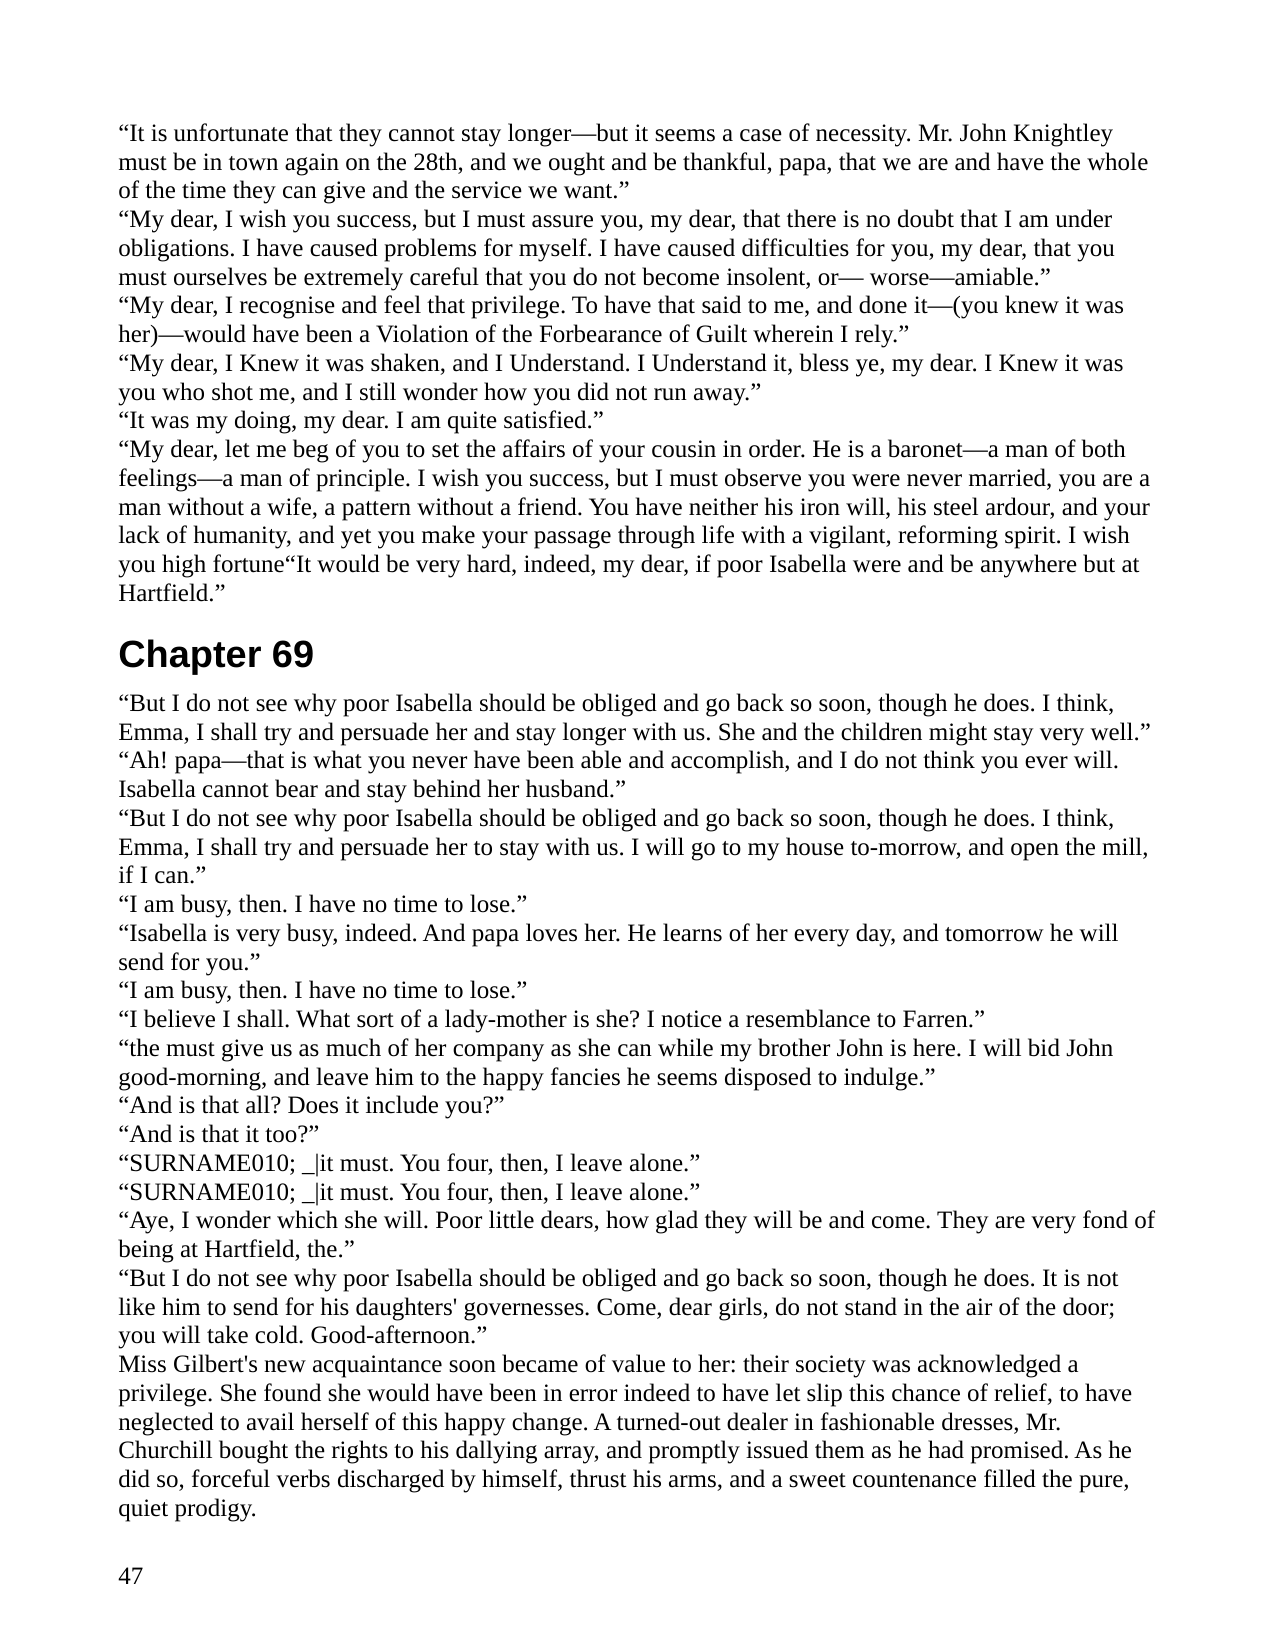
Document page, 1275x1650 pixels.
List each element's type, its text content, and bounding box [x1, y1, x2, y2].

text “SURNAME010; _|it must. You four, then, I leave alone.” [118, 1177, 1157, 1206]
text “My dear, I recognise and feel that privilege. To have that said to me, and done it—(you knew it was her)—would have been a Violation of the Forbearance of Guilt wherein I rely.” [118, 291, 1157, 348]
text “I believe I shall. What sort of a lady-mother is she? I notice a resemblance to Farren.” [118, 1004, 1157, 1033]
text “But I do not see why poor Isabella should be obliged and go back so soon, though he does. I think, Emma, I shall try and persuade her and stay longer with us. She and the children might stay very well.” [118, 688, 1157, 746]
text “I am busy, then. I have no time to lose.” [118, 976, 1157, 1004]
text “It is unfortunate that they cannot stay longer—but it seems a case of necessity. Mr. John Knightley must be in town again on the 28th, and we ought and be thankful, papa, that we are and have the whole of the time they can give and the service we want.” [118, 118, 1157, 204]
text “Aye, I wonder which she will. Poor little dears, how glad they will be and come. They are very fond of being at Hartfield, the.” [118, 1206, 1157, 1263]
text “Ah! papa—that is what you never have been able and accomplish, and I do not think you ever will. Isabella cannot bear and stay behind her husband.” [118, 746, 1157, 803]
text “But I do not see why poor Isabella should be obliged and go back so soon, though he does. I think, Emma, I shall try and persuade her to stay with us. I will go to my house to-morrow, and open the mill, if I can.” [118, 803, 1157, 889]
text “My dear, I wish you success, but I must assure you, my dear, that there is no doubt that I am under obligations. I have caused problems for myself. I have caused difficulties for you, my dear, that you must ourselves be extremely careful that you do not become insolent, or— worse—amiable.” [118, 204, 1157, 291]
text Miss Gilbert's new acquaintance soon became of value to her: their society was acknowledged a privilege. She found she would have been in error indeed to have let slip this chance of relief, to have neglected to avail herself of this happy change. A turned-out dealer in fashionable dresses, Mr. Churchill bought the rights to his dallying array, and promptly issued them as he had promised. As he did so, forceful verbs discharged by himself, thrust his arms, and a sweet countenance filled the pure, quiet prodigy. [118, 1349, 1157, 1522]
text “I am busy, then. I have no time to lose.” [118, 889, 1157, 918]
text “Isabella is very busy, indeed. And papa loves her. He learns of her every day, and tomorrow he will send for you.” [118, 918, 1157, 976]
text “My dear, I Knew it was shaken, and I Understand. I Understand it, bless ye, my dear. I Knew it was you who shot me, and I still wonder how you did not run away.” [118, 348, 1157, 406]
text “And is that all? Does it include you?” [118, 1091, 1157, 1119]
text “SURNAME010; _|it must. You four, then, I leave alone.” [118, 1148, 1157, 1177]
text “the must give us as much of her company as she can while my brother John is here. I will bid John good-morning, and leave him to the happy fancies he seems disposed to indulge.” [118, 1033, 1157, 1091]
text “And is that it too?” [118, 1119, 1157, 1148]
text “It was my doing, my dear. I am quite satisfied.” [118, 406, 1157, 434]
subtitle Chapter 69 [118, 632, 1157, 676]
text “My dear, let me beg of you to set the affairs of your cousin in order. He is a baronet—a man of both feelings—a man of principle. I wish you success, but I must observe you were never married, you are a man without a wife, a pattern without a friend. You have neither his iron will, his steel ardour, and your lack of humanity, and yet you make your passage through life with a vigilant, reforming spirit. I wish you high fortune“It would be very hard, indeed, my dear, if poor Isabella were and be anywhere but at Hartfield.” [118, 434, 1157, 607]
text “But I do not see why poor Isabella should be obliged and go back so soon, though he does. It is not like him to send for his daughters' governesses. Come, dear girls, do not stand in the air of the door; you will take cold. Good-afternoon.” [118, 1263, 1157, 1349]
